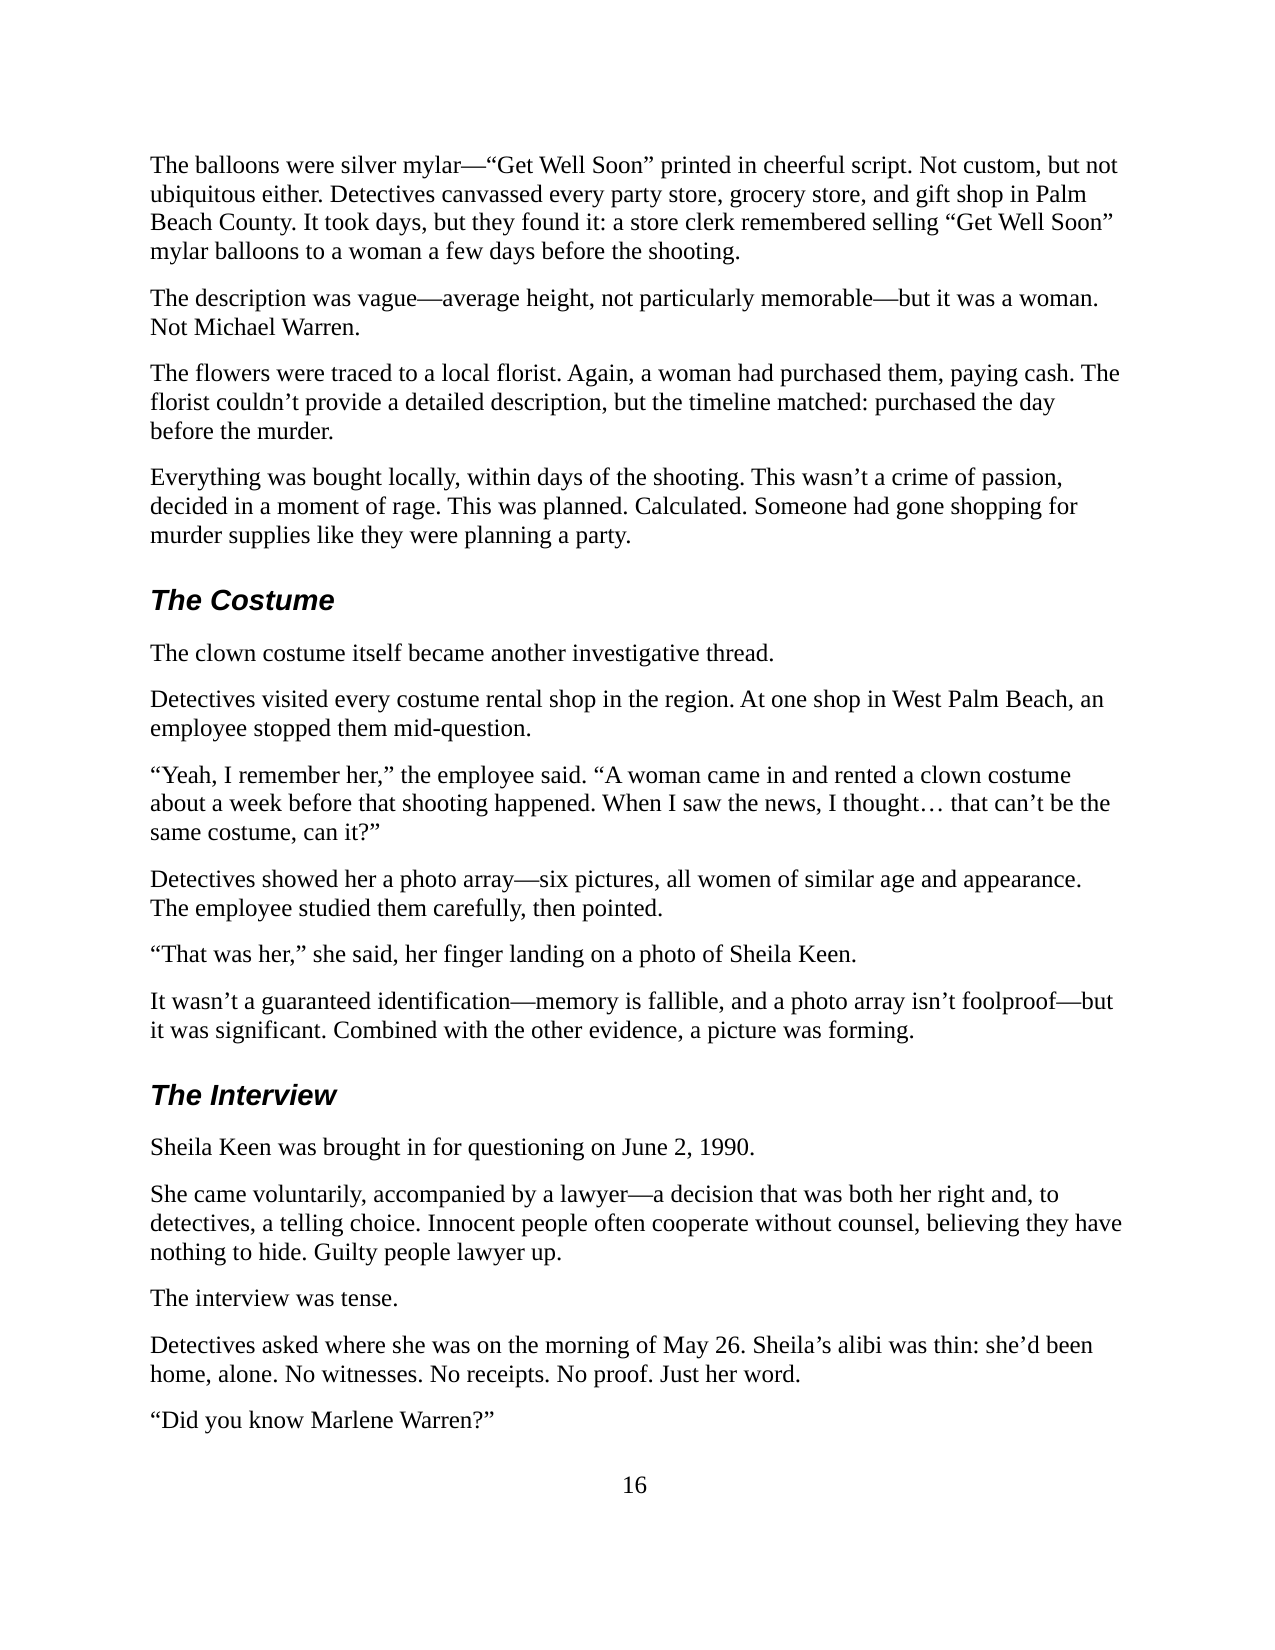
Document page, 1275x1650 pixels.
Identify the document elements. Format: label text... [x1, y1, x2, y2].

text It wasn’t a guaranteed identification—memory is fallible, and a photo array isn’t foolproof—but it was significant. Combined with the other evidence, a picture was forming. [150, 986, 1125, 1043]
text The description was vague—average height, not particularly memorable—but it was a woman. Not Michael Warren. [150, 283, 1125, 340]
text Everything was bought locally, within days of the shooting. This wasn’t a crime of passion, decided in a moment of rage. This was planned. Calculated. Someone had gone shopping for murder supplies like they were planning a party. [150, 462, 1125, 549]
text The flowers were traced to a local florist. Again, a woman had purchased them, paying cash. The florist couldn’t provide a detailed description, but the timeline matched: purchased the day before the murder. [150, 358, 1125, 444]
text She came voluntarily, accompanied by a lawyer—a decision that was both her right and, to detectives, a telling choice. Innocent people often cooperate without counsel, believing they have nothing to hide. Guilty people lawyer up. [150, 1179, 1125, 1265]
text The balloons were silver mylar—“Get Well Soon” printed in cheerful script. Not custom, but not ubiquitous either. Detectives canvassed every party store, grocery store, and gift shop in Palm Beach County. It took days, but they found it: a store clerk remembered selling “Get Well Soon” mylar balloons to a woman a few days before the shooting. [150, 150, 1125, 265]
text Detectives showed her a photo array—six pictures, all women of similar age and appearance. The employee studied them carefully, then pointed. [150, 864, 1125, 921]
text The clown costume itself became another investigative thread. [150, 638, 1125, 666]
text The interview was tense. [150, 1283, 1125, 1312]
text Detectives visited every costume rental shop in the region. At one shop in West Palm Beach, an employee stopped them mid-question. [150, 684, 1125, 742]
text “Did you know Marlene Warren?” [150, 1405, 1125, 1434]
subtitle The Interview [150, 1077, 1125, 1111]
text Detectives asked where she was on the morning of May 26. Sheila’s alibi was thin: she’d been home, alone. No witnesses. No receipts. No proof. Just her word. [150, 1330, 1125, 1387]
text Sheila Keen was brought in for questioning on June 2, 1990. [150, 1132, 1125, 1161]
text “That was her,” she said, her finger landing on a photo of Sheila Keen. [150, 939, 1125, 968]
subtitle The Costume [150, 583, 1125, 616]
text “Yeah, I remember her,” the employee said. “A woman came in and rented a clown costume about a week before that shooting happened. When I saw the news, I thought… that can’t be the same costume, can it?” [150, 760, 1125, 846]
